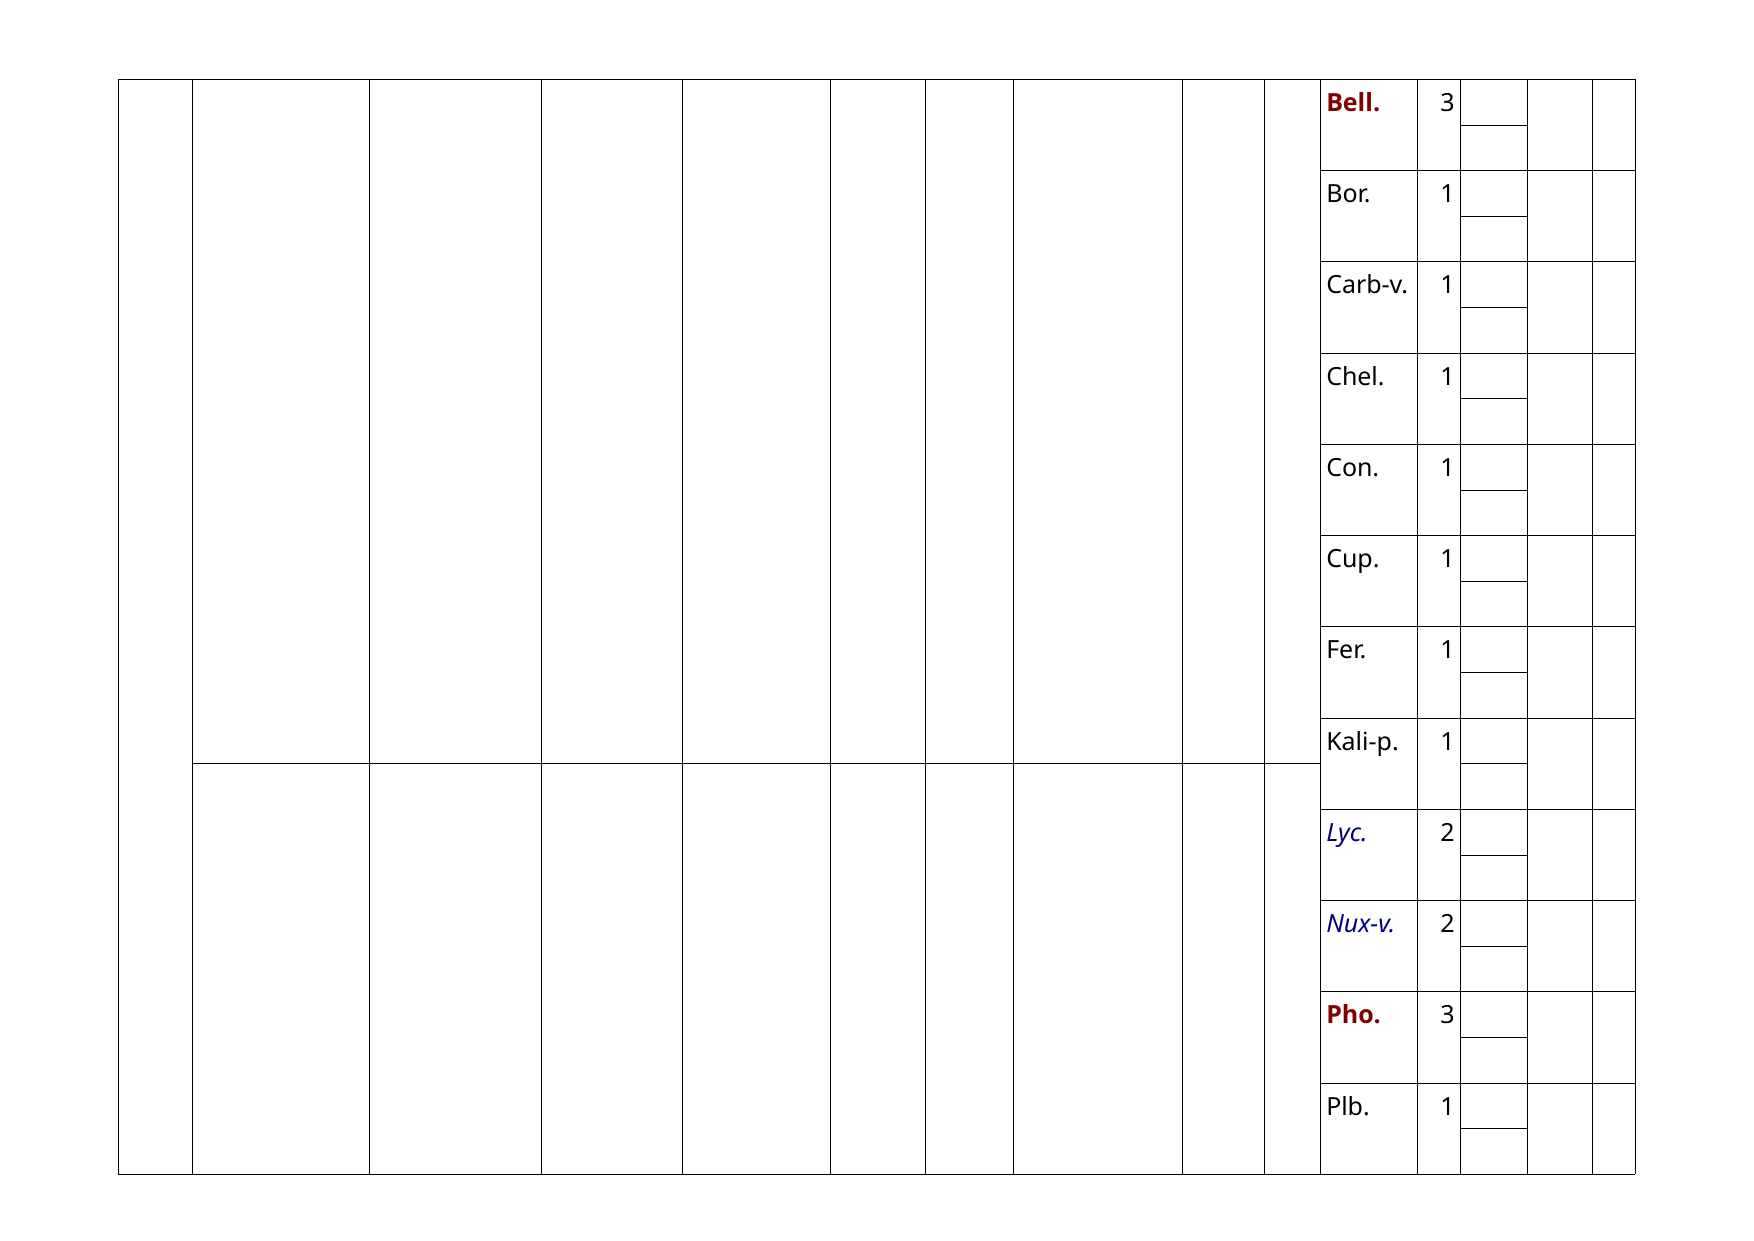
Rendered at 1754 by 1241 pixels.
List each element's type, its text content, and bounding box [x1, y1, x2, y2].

table_cell [683, 80, 830, 763]
table_cell [1593, 80, 1635, 170]
table_cell Con. [1321, 445, 1417, 535]
table_cell [370, 80, 541, 763]
table_cell [1461, 536, 1527, 581]
table_cell [1528, 992, 1592, 1083]
table_cell 2 [1418, 810, 1460, 900]
table_cell Fer. [1321, 627, 1417, 718]
table_cell [1528, 719, 1592, 809]
table_cell Carb-v. [1321, 262, 1417, 353]
table_cell [683, 764, 830, 1174]
table_cell [1593, 1084, 1635, 1174]
table_cell [1461, 354, 1527, 398]
table_cell [1593, 992, 1635, 1083]
table_cell [1528, 810, 1592, 900]
table_cell 1 [1418, 171, 1460, 261]
table_cell [1528, 536, 1592, 626]
table_cell [831, 80, 925, 763]
table_cell [1461, 171, 1527, 216]
table_cell [1461, 217, 1527, 261]
table_cell 2 [1418, 901, 1460, 991]
table_cell [1461, 445, 1527, 489]
table_cell 1 [1418, 627, 1460, 718]
table_cell [1593, 262, 1635, 353]
table_cell 1 [1418, 354, 1460, 444]
table_cell [1461, 126, 1527, 170]
table_cell [831, 764, 925, 1174]
table_cell [119, 80, 192, 1174]
table_cell [1461, 810, 1527, 854]
table_cell 1 [1418, 719, 1460, 809]
table_cell 3 [1418, 992, 1460, 1083]
table_cell [1461, 719, 1527, 763]
table_cell 3 [1418, 80, 1460, 170]
table_cell [1014, 764, 1182, 1174]
table_cell [926, 80, 1013, 763]
table_cell Cup. [1321, 536, 1417, 626]
table_cell Bor. [1321, 171, 1417, 261]
table_cell [1593, 627, 1635, 718]
table_cell [1461, 399, 1527, 444]
table_cell [1461, 947, 1527, 991]
table_cell Bell. [1321, 80, 1417, 170]
table_cell [1461, 80, 1527, 124]
table_cell [1461, 1038, 1527, 1083]
table_cell [1461, 901, 1527, 946]
table_cell [1461, 764, 1527, 809]
table_cell [1528, 901, 1592, 991]
table_cell [1593, 810, 1635, 900]
table_cell [1461, 856, 1527, 900]
table_cell [1461, 627, 1527, 672]
table_cell Pho. [1321, 992, 1417, 1083]
table_cell [1183, 764, 1264, 1174]
table_cell [1265, 764, 1320, 1174]
table_cell [1528, 445, 1592, 535]
table_cell [1593, 719, 1635, 809]
table_cell [1593, 536, 1635, 626]
table_cell Chel. [1321, 354, 1417, 444]
table_cell 1 [1418, 1084, 1460, 1174]
table_cell [1528, 262, 1592, 353]
table_cell [1593, 171, 1635, 261]
table_cell [193, 764, 369, 1174]
table_cell [1461, 673, 1527, 718]
table_cell Kali-p. [1321, 719, 1417, 809]
table_cell [1528, 1084, 1592, 1174]
table_cell [1461, 1084, 1527, 1128]
table_cell [542, 80, 682, 763]
table_cell Nux-v. [1321, 901, 1417, 991]
table_cell [1461, 582, 1527, 626]
table_cell [1528, 80, 1592, 170]
table_cell [1528, 171, 1592, 261]
table_cell [1183, 80, 1264, 763]
table_cell [370, 764, 541, 1174]
table_cell [1265, 80, 1320, 763]
table_cell [1528, 627, 1592, 718]
table_cell Lyc. [1321, 810, 1417, 900]
table_cell [542, 764, 682, 1174]
table_cell [1461, 491, 1527, 535]
table_cell [926, 764, 1013, 1174]
table_cell 1 [1418, 262, 1460, 353]
table_cell [1461, 1129, 1527, 1174]
table_cell 1 [1418, 445, 1460, 535]
table_cell Plb. [1321, 1084, 1417, 1174]
table_cell [1461, 262, 1527, 307]
table_cell [193, 80, 369, 763]
table_cell [1593, 445, 1635, 535]
table_cell [1461, 992, 1527, 1037]
table_cell 1 [1418, 536, 1460, 626]
table_cell [1593, 354, 1635, 444]
table_cell [1593, 901, 1635, 991]
table_cell [1461, 308, 1527, 353]
table_cell [1014, 80, 1182, 763]
table_cell [1528, 354, 1592, 444]
